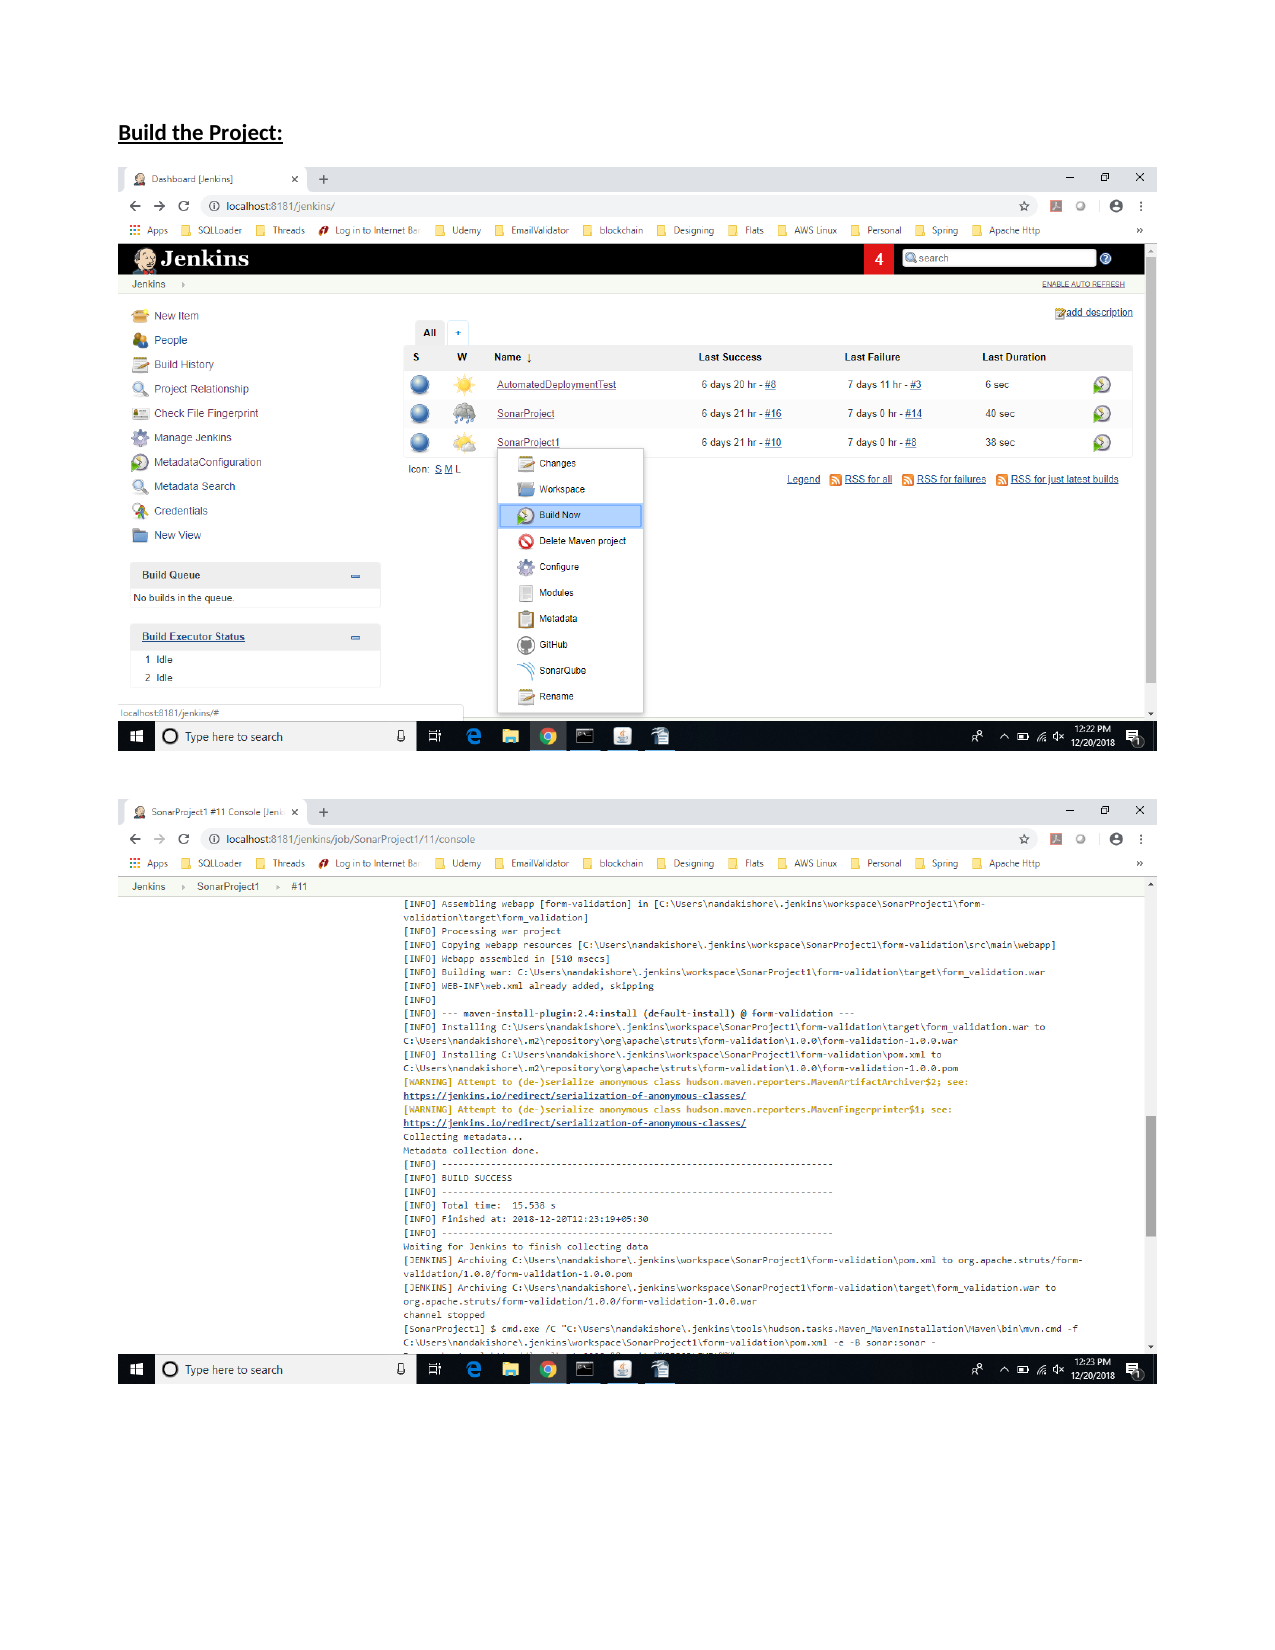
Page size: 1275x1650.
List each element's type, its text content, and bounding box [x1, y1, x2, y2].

text Build the Project: [118, 118, 1157, 146]
picture [118, 799, 1157, 1384]
picture [118, 167, 1157, 751]
